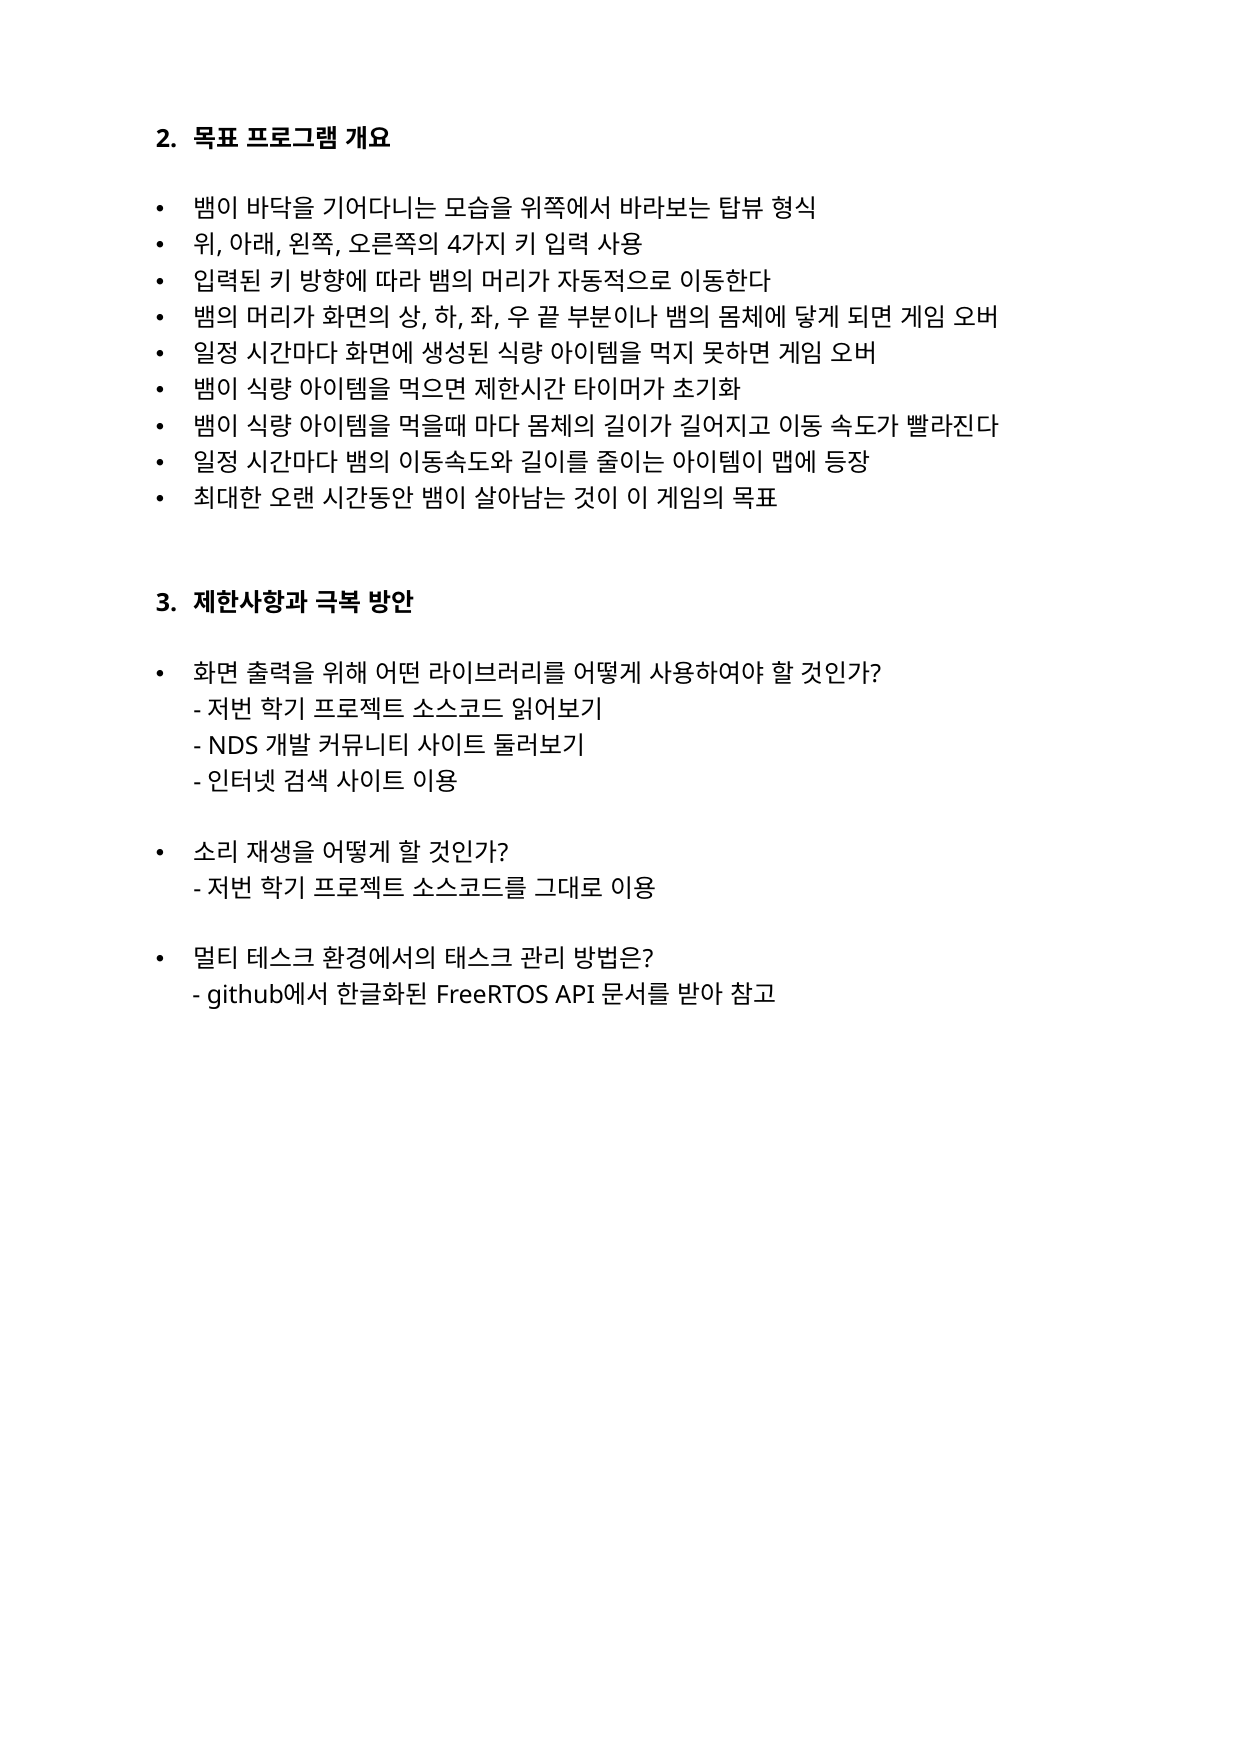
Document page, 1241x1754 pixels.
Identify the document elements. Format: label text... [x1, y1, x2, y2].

list 멀티 테스크 환경에서의 태스크 관리 방법은? [156, 939, 1122, 975]
list - NDS 개발 커뮤니티 사이트 둘러보기 [156, 726, 1122, 762]
list - 저번 학기 프로젝트 소스코드 읽어보기 [156, 689, 1122, 726]
list 소리 재생을 어떻게 할 것인가? [156, 832, 1122, 868]
list - 저번 학기 프로젝트 소스코드를 그대로 이용 [156, 868, 1122, 905]
list 화면 출력을 위해 어떤 라이브러리를 어떻게 사용하여야 할 것인가? [156, 653, 1122, 689]
list 일정 시간마다 뱀의 이동속도와 길이를 줄이는 아이템이 맵에 등장 [156, 442, 1122, 478]
list 최대한 오랜 시간동안 뱀이 살아남는 것이 이 게임의 목표 [156, 478, 1122, 515]
list 뱀이 식량 아이템을 먹으면 제한시간 타이머가 초기화 [156, 370, 1122, 406]
list 뱀이 바닥을 기어다니는 모습을 위쪽에서 바라보는 탑뷰 형식 [156, 188, 1122, 225]
list 뱀이 식량 아이템을 먹을때 마다 몸체의 길이가 길어지고 이동 속도가 빨라진다 [156, 406, 1122, 442]
list 위, 아래, 왼쪽, 오른쪽의 4가지 키 입력 사용 [156, 225, 1122, 261]
list 일정 시간마다 화면에 생성된 식량 아이템을 먹지 못하면 게임 오버 [156, 333, 1122, 370]
list 입력된 키 방향에 따라 뱀의 머리가 자동적으로 이동한다 [156, 261, 1122, 297]
list 제한사항과 극복 방안 [156, 583, 1122, 619]
list - 인터넷 검색 사이트 이용 [156, 762, 1122, 798]
list 뱀의 머리가 화면의 상, 하, 좌, 우 끝 부분이나 뱀의 몸체에 닿게 되면 게임 오버 [156, 297, 1122, 333]
list 목표 프로그램 개요 [156, 118, 1122, 154]
text - github에서 한글화된 FreeRTOS API 문서를 받아 참고 [118, 975, 1122, 1011]
